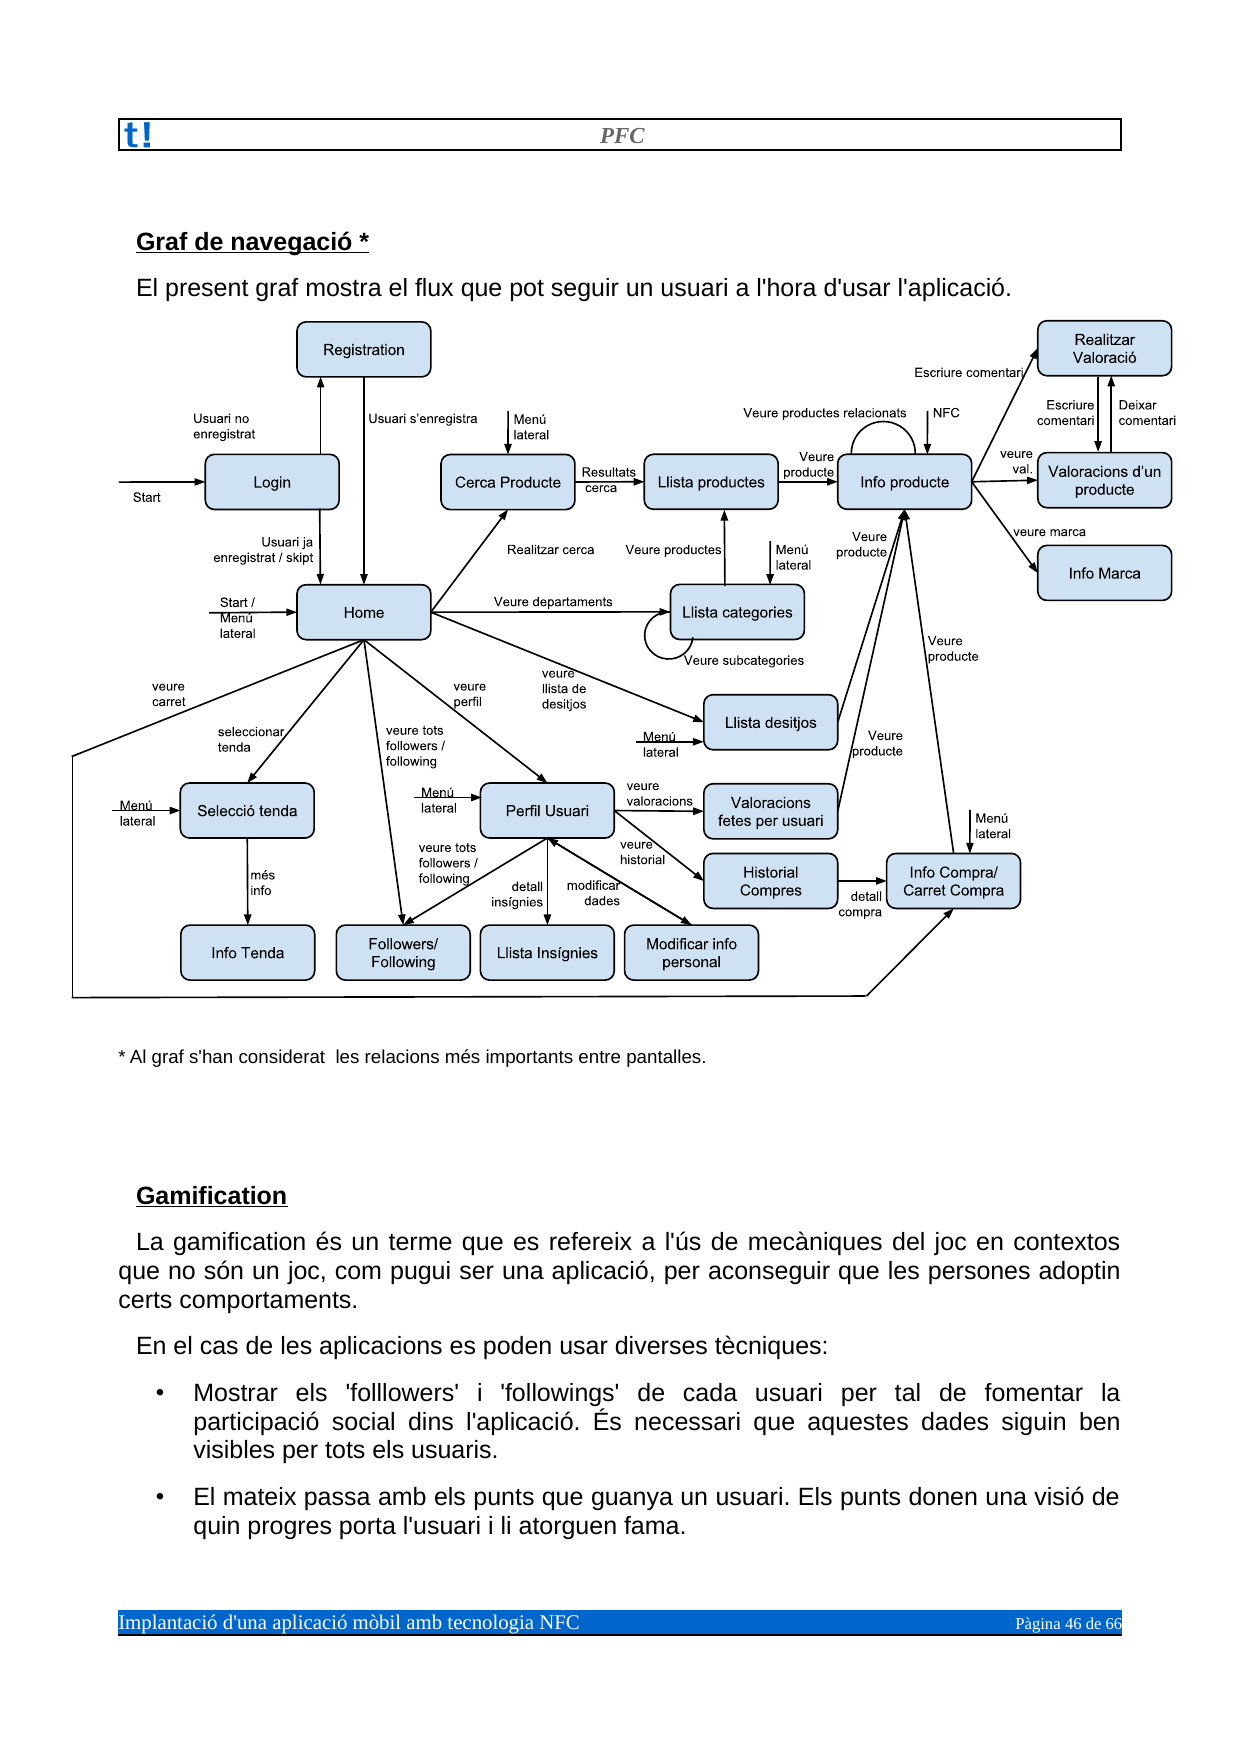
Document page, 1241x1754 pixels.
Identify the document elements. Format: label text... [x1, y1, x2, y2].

list El mateix passa amb els punts que guanya un usuari. Els punts donen una visió de quin progres porta l'usuari i li atorguen fama. [156, 1482, 1122, 1539]
text El present graf mostra el flux que pot seguir un usuari a l'hora d'usar l'aplicació. [118, 273, 1122, 302]
picture [123, 121, 151, 148]
list * Al graf s'han considerat les relacions més importants entre pantalles. [118, 1046, 1122, 1067]
list Mostrar els 'folllowers' i 'followings' de cada usuari per tal de fomentar la participació social dins l'aplicació. És necessari que aquestes dades siguin ben visibles per tots els usuaris. [156, 1378, 1122, 1464]
text La gamification és un terme que es refereix a l'ús de mecàniques del joc en contextos que no són un joc, com pugui ser una aplicació, per aconseguir que les persones adoptin certs comportaments. [118, 1227, 1122, 1313]
text En el cas de les aplicacions es poden usar diverses tècniques: [118, 1331, 1122, 1360]
text Gamification [118, 1181, 1122, 1209]
text Graf de navegació * [118, 227, 1122, 256]
